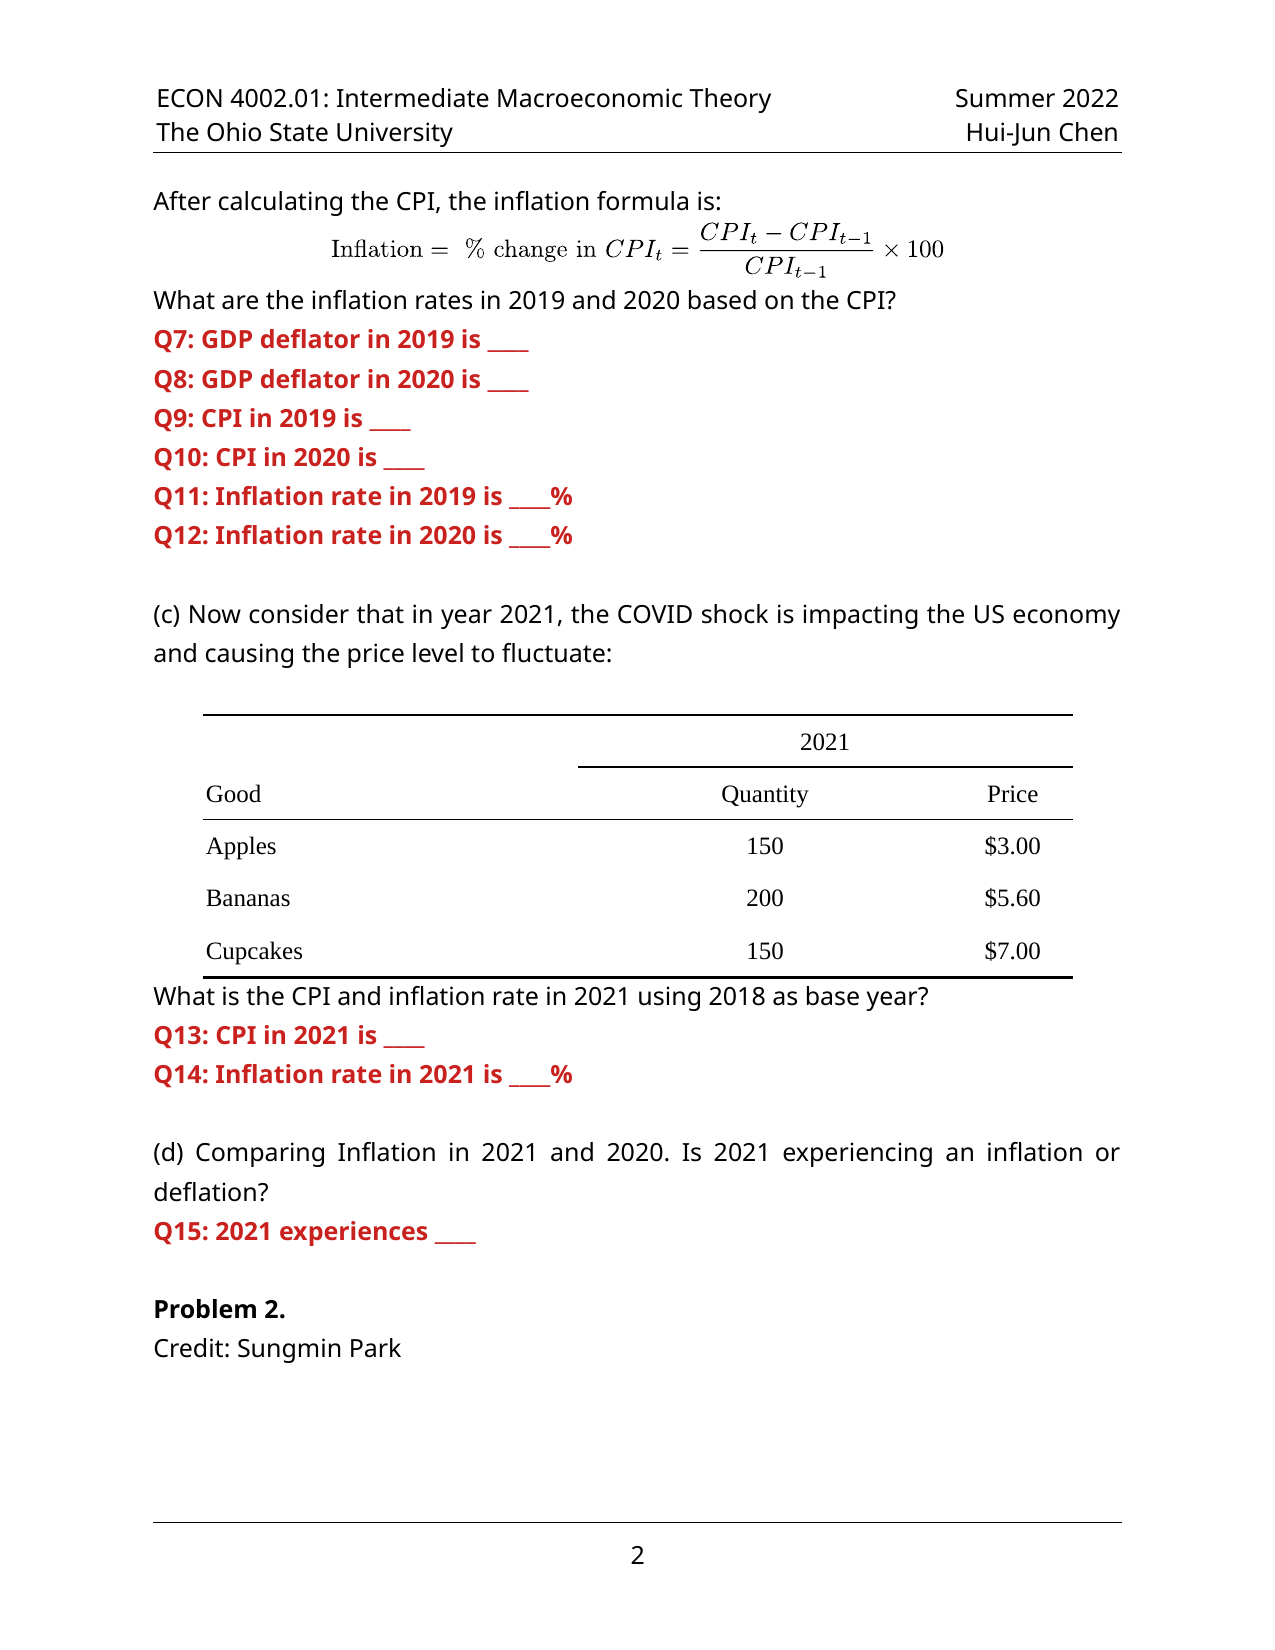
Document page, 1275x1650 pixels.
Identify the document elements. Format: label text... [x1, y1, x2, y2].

table_cell Price [953, 768, 1072, 819]
text What are the inflation rates in 2019 and 2020 based on the CPI? [153, 283, 1122, 317]
text Q12: Inflation rate in 2020 is ____% [153, 518, 1122, 552]
table_cell 150 [578, 820, 952, 871]
text Credit: Sungmin Park [153, 1331, 1122, 1365]
text Q7: GDP deflator in 2019 is ____ [153, 322, 1122, 356]
table_header 2021 [578, 716, 1072, 766]
text Q11: Inflation rate in 2019 is ____% [153, 479, 1122, 513]
table_cell Good [203, 766, 577, 819]
text Q14: Inflation rate in 2021 is ____% [153, 1057, 1122, 1091]
table_cell Cupcakes [203, 924, 577, 976]
table_cell $5.60 [953, 871, 1072, 924]
table_cell 150 [578, 924, 952, 976]
text Q9: CPI in 2019 is ____ [153, 401, 1122, 434]
table_cell $7.00 [953, 924, 1072, 976]
table_cell 200 [578, 871, 952, 924]
table_header [203, 716, 577, 766]
text Q8: GDP deflator in 2020 is ____ [153, 361, 1122, 395]
table_cell Apples [203, 820, 577, 871]
text Q15: 2021 experiences ____ [153, 1213, 1122, 1247]
text Problem 2. [153, 1292, 1122, 1326]
text (d) Comparing Inflation in 2021 and 2020. Is 2021 experiencing an inflation or deflation? [153, 1135, 1122, 1208]
text What is the CPI and inflation rate in 2021 using 2018 as base year? [153, 978, 1122, 1012]
text (c) Now consider that in year 2021, the COVID shock is impacting the US economy and causing the price level to fluctuate: [153, 596, 1122, 669]
table_cell $3.00 [953, 820, 1072, 871]
table_cell Bananas [203, 871, 577, 924]
text After calculating the CPI, the inflation formula is: [153, 183, 1122, 217]
table_cell Quantity [578, 768, 952, 819]
text Q10: CPI in 2020 is ____ [153, 440, 1122, 474]
text Q13: CPI in 2021 is ____ [153, 1018, 1122, 1052]
